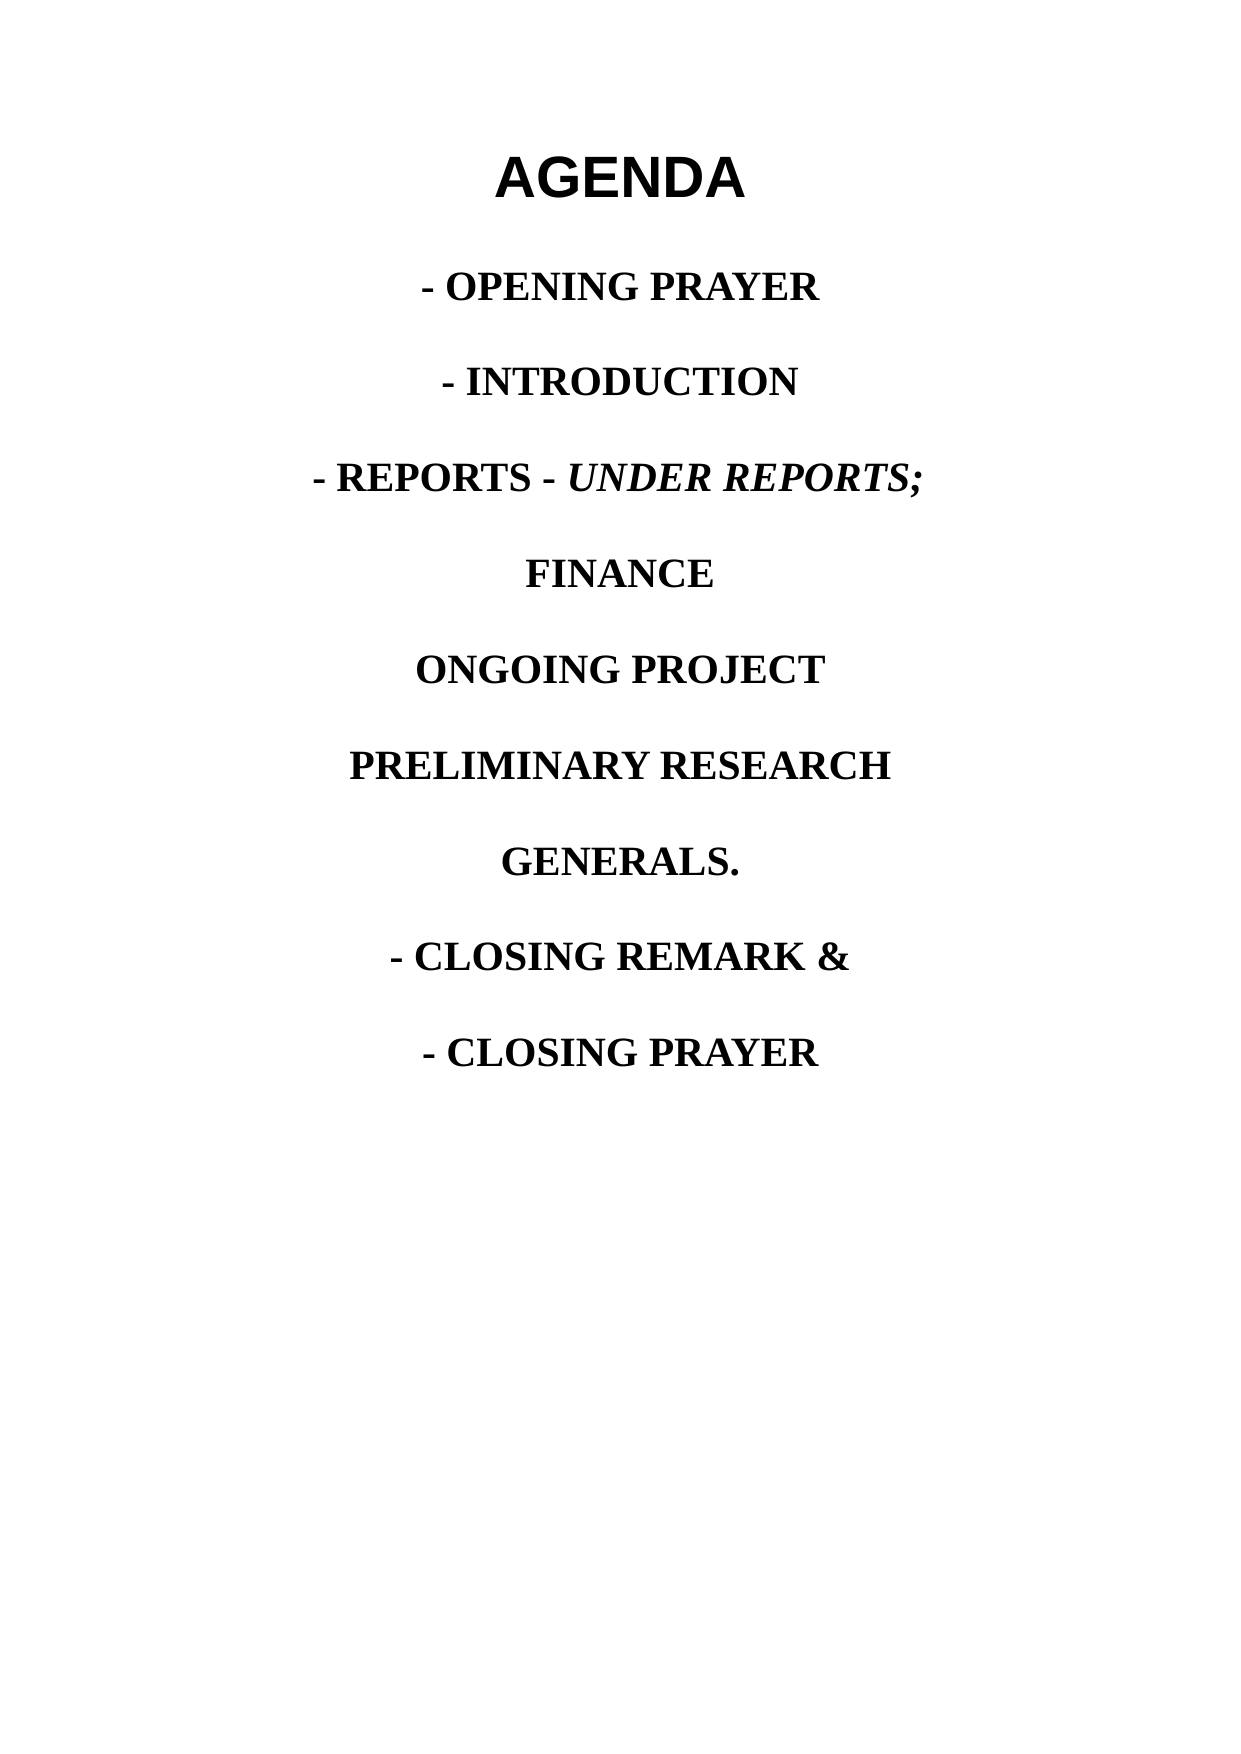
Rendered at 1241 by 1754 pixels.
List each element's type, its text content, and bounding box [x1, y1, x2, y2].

text - CLOSING REMARK & [118, 932, 1122, 980]
text - OPENING PRAYER [118, 261, 1122, 309]
text - CLOSING PRAYER [118, 1028, 1122, 1076]
text FINANCE [118, 548, 1122, 596]
text - INTRODUCTION [118, 357, 1122, 405]
title AGENDA [118, 143, 1122, 210]
text - REPORTS - UNDER REPORTS; [118, 453, 1122, 501]
text ONGOING PROJECT [118, 644, 1122, 692]
text GENERALS. [118, 836, 1122, 884]
text PRELIMINARY RESEARCH [118, 740, 1122, 788]
